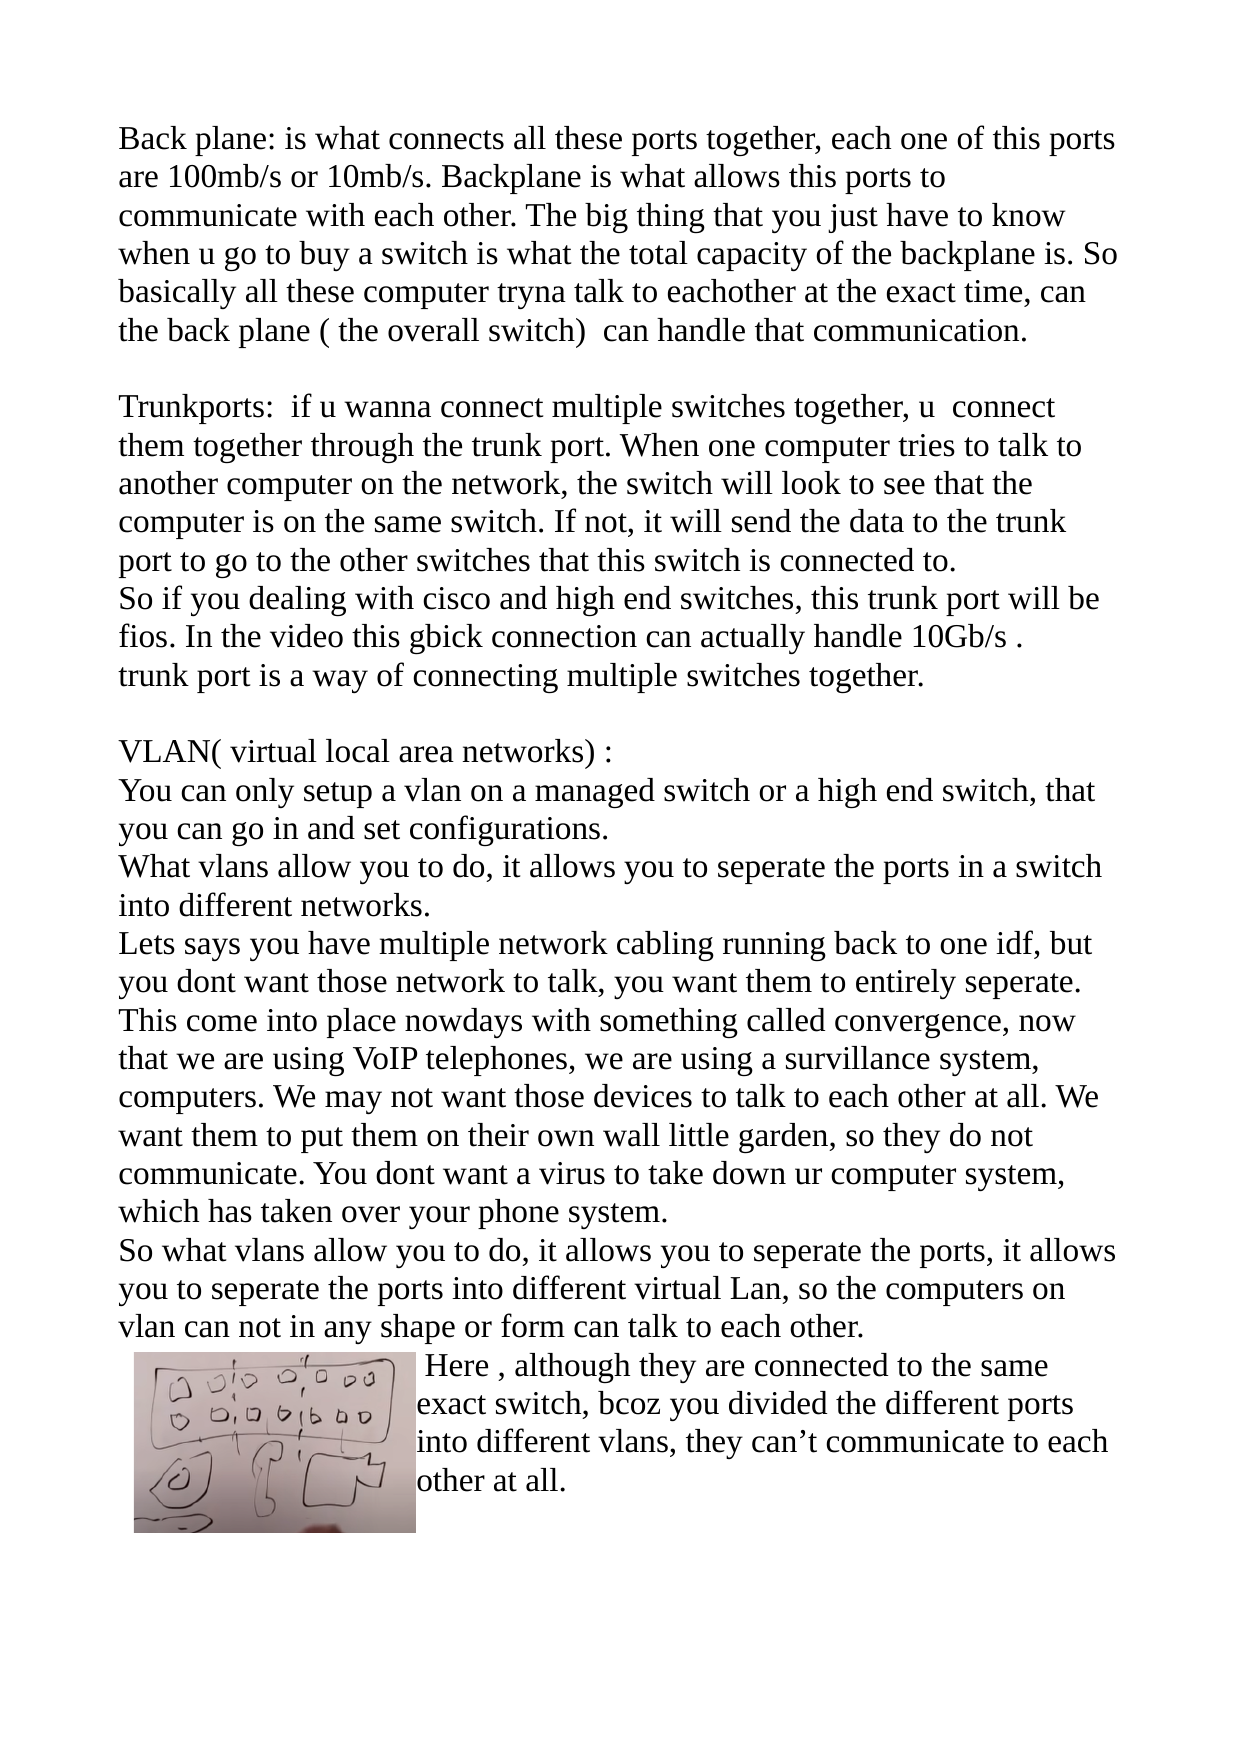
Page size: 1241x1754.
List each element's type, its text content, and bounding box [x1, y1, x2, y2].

text Here , although they are connected to the same exact switch, bcoz you divided the different ports into different vlans, they can’t communicate to each other at all. [118, 1345, 1122, 1498]
text Trunkports: if u wanna connect multiple switches together, u connect them together through the trunk port. When one computer tries to talk to another computer on the network, the switch will look to see that the computer is on the same switch. If not, it will send the data to the trunk port to go to the other switches that this switch is connected to. [118, 386, 1122, 578]
text So what vlans allow you to do, it allows you to seperate the ports, it allows you to seperate the ports into different virtual Lan, so the computers on vlan can not in any shape or form can talk to each other. [118, 1230, 1122, 1345]
text trunk port is a way of connecting multiple switches together. [118, 655, 1122, 693]
picture [133, 1352, 416, 1533]
text VLAN( virtual local area networks) : [118, 731, 1122, 770]
text So if you dealing with cisco and high end switches, this trunk port will be fios. In the video this gbick connection can actually handle 10Gb/s . [118, 578, 1122, 655]
text Back plane: is what connects all these ports together, each one of this ports are 100mb/s or 10mb/s. Backplane is what allows this ports to communicate with each other. The big thing that you just have to know when u go to buy a switch is what the total capacity of the backplane is. So basically all these computer tryna talk to eachother at the exact time, can the back plane ( the overall switch) can handle that communication. [118, 118, 1122, 348]
text Lets says you have multiple network cabling running back to one idf, but you dont want those network to talk, you want them to entirely seperate. This come into place nowdays with something called convergence, now that we are using VoIP telephones, we are using a survillance system, computers. We may not want those devices to talk to each other at all. We want them to put them on their own wall little garden, so they do not communicate. You dont want a virus to take down ur computer system, which has taken over your phone system. [118, 923, 1122, 1230]
text What vlans allow you to do, it allows you to seperate the ports in a switch into different networks. [118, 846, 1122, 923]
text You can only setup a vlan on a managed switch or a high end switch, that you can go in and set configurations. [118, 770, 1122, 846]
